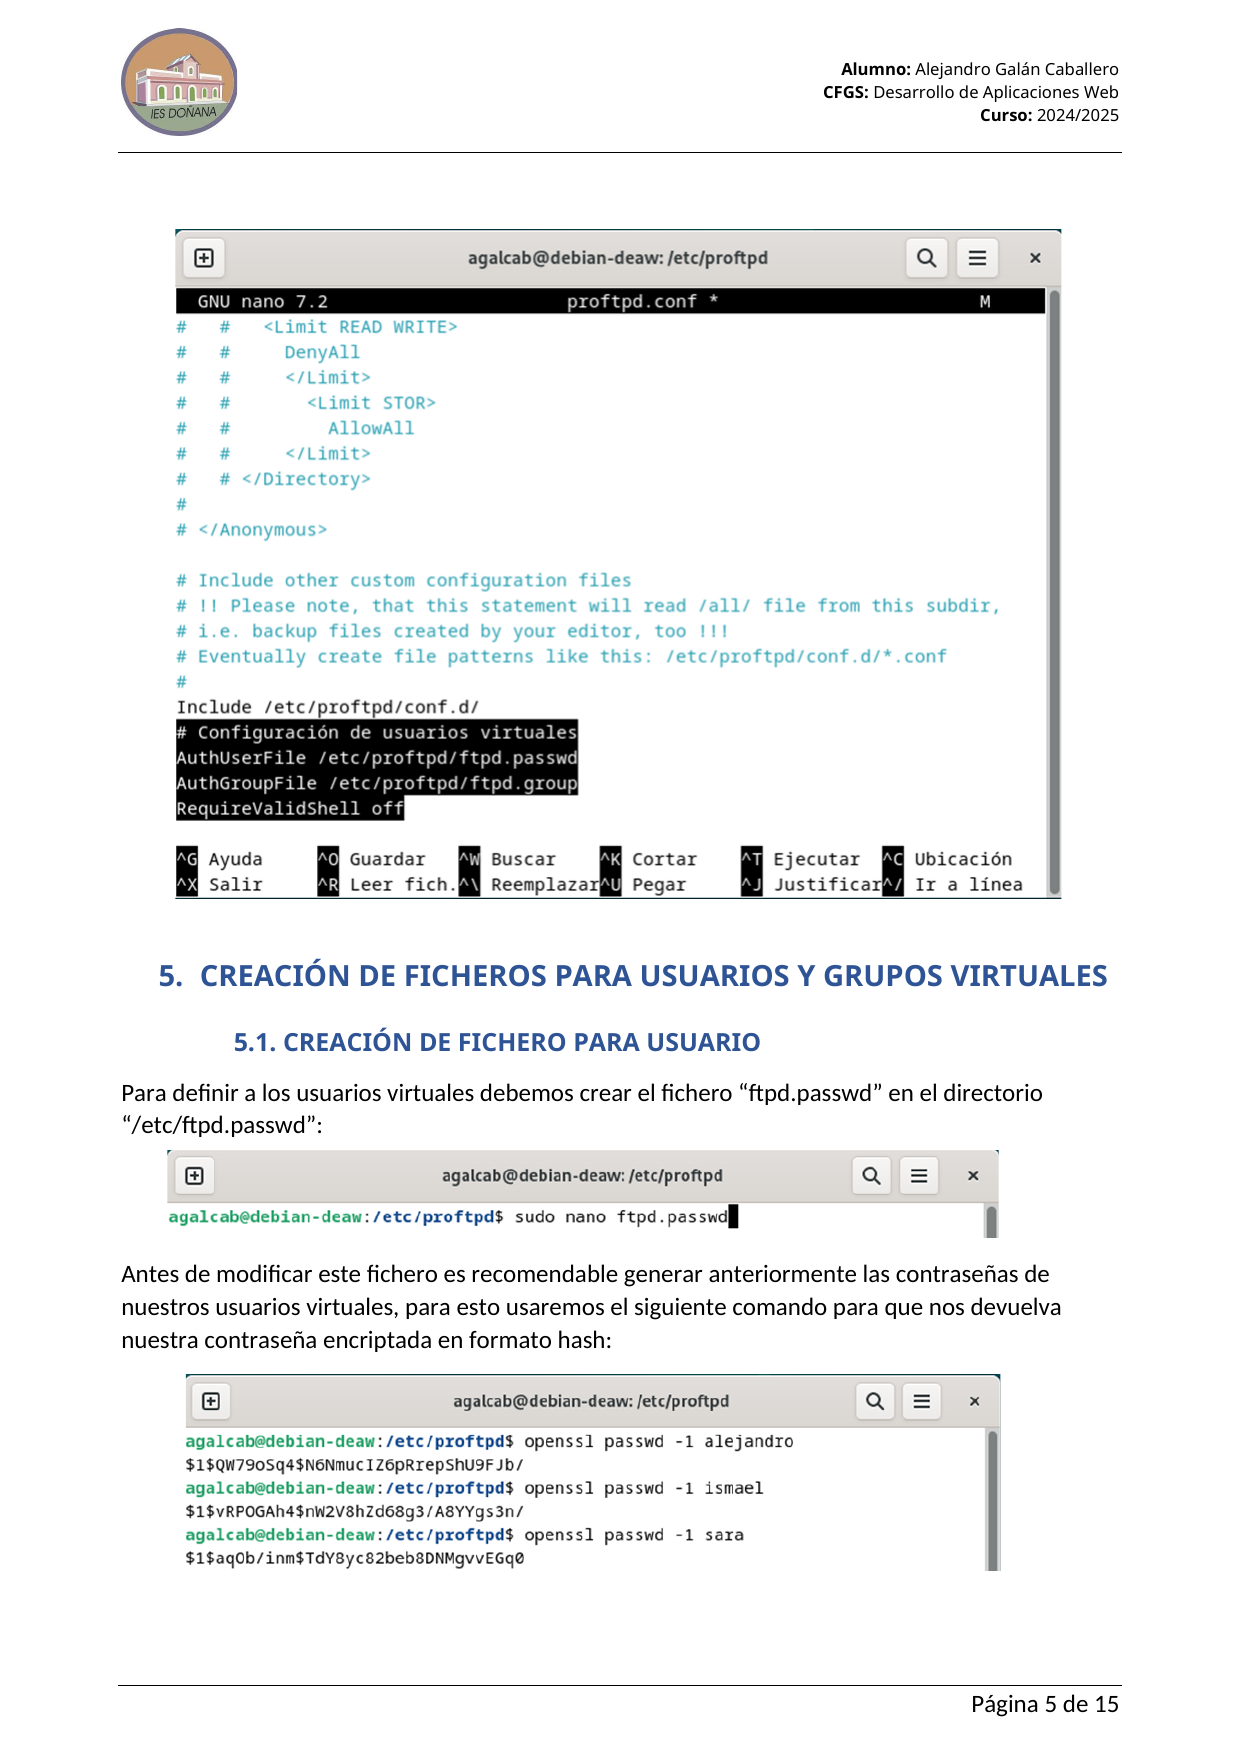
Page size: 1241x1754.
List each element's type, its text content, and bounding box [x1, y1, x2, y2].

picture [185, 1374, 1001, 1571]
picture [167, 1150, 999, 1238]
subtitle 5.1. CREACIÓN DE FICHERO PARA USUARIO [196, 1025, 1119, 1059]
picture [175, 229, 1062, 899]
subtitle CREACIÓN DE FICHEROS PARA USUARIOS Y GRUPOS VIRTUALES [158, 956, 1119, 995]
text Antes de modificar este fichero es recomendable generar anteriormente las contraseñas de nuestros usuarios virtuales, para esto usaremos el siguiente comando para que nos devuelva nuestra contraseña encriptada en formato hash: [121, 1258, 1119, 1355]
text Para definir a los usuarios virtuales debemos crear el fichero “ftpd.passwd” en el directorio “/etc/ftpd.passwd”: [121, 1077, 1119, 1140]
picture [121, 28, 238, 136]
